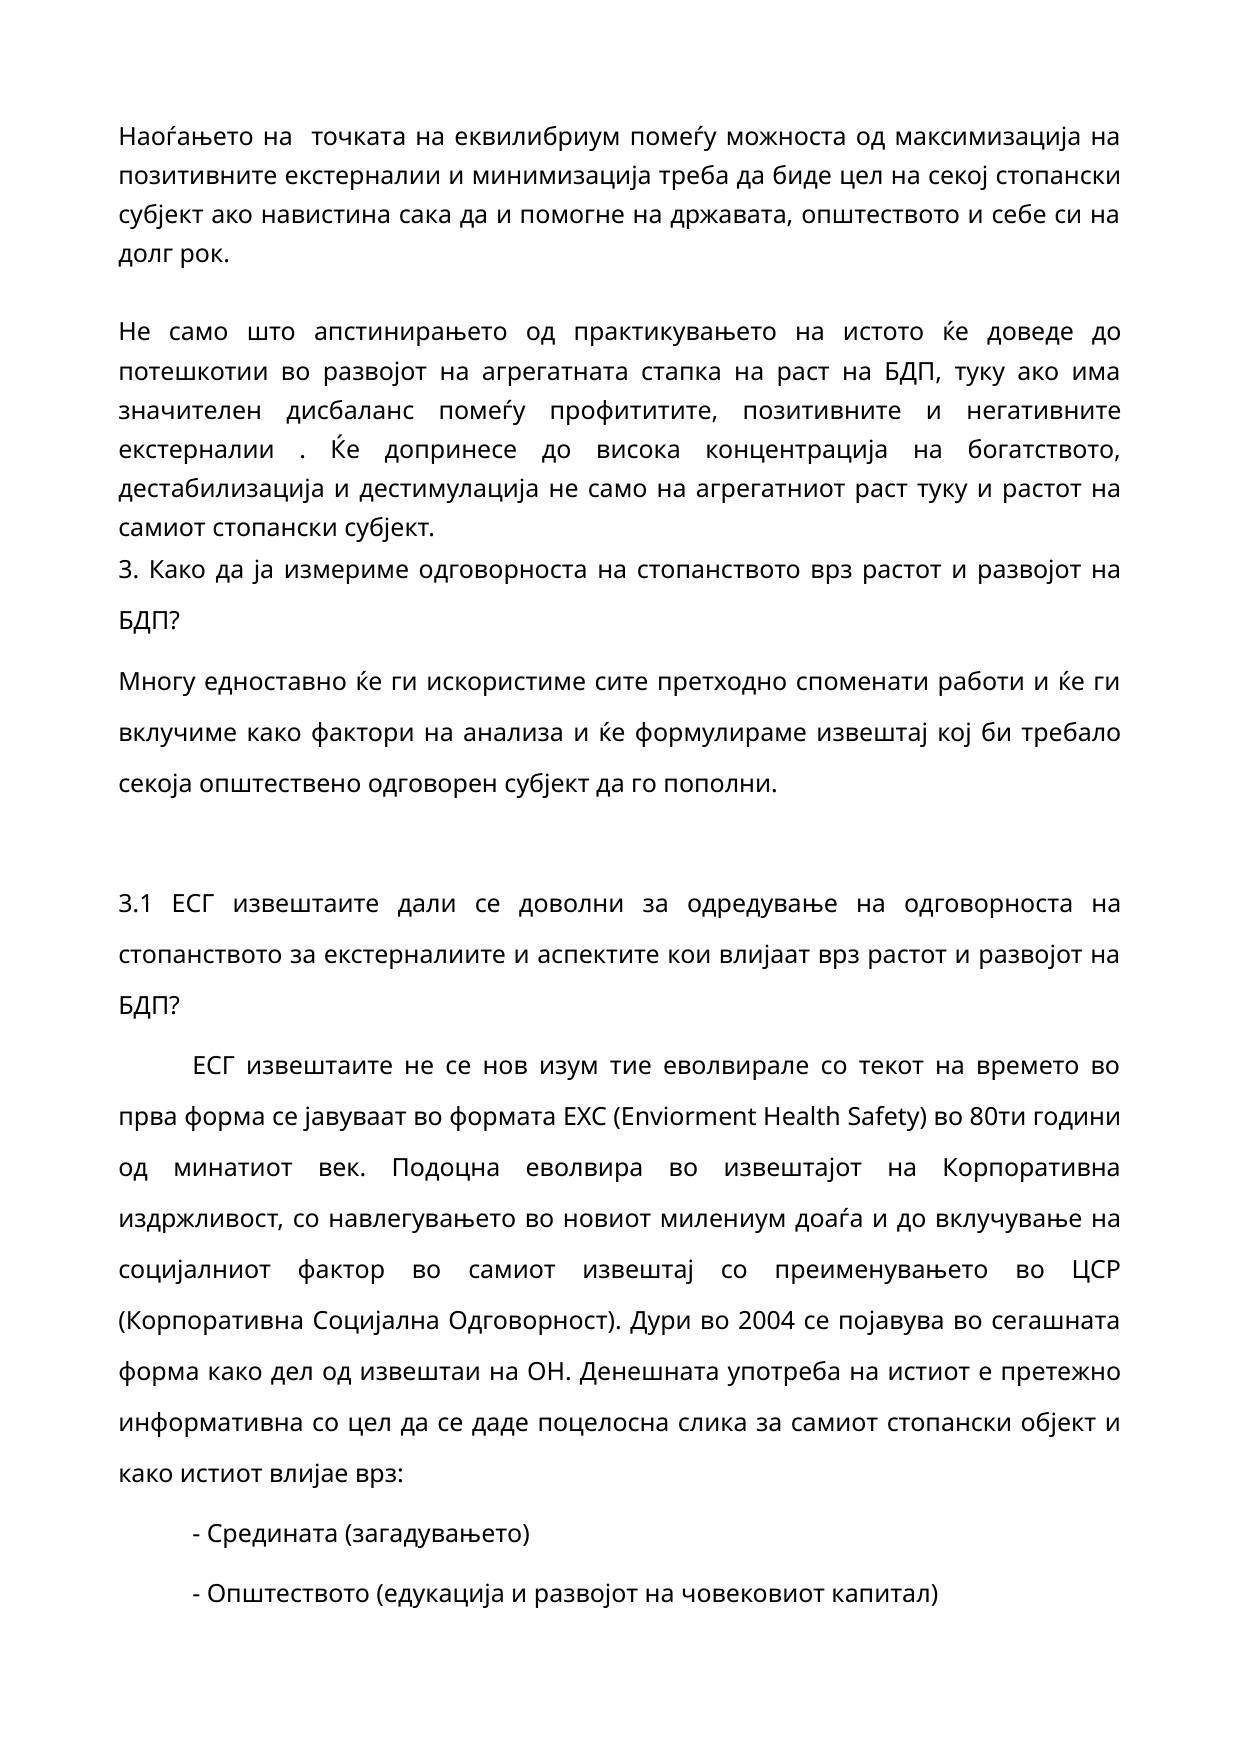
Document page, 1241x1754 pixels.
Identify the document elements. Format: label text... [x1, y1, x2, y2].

text 3. Како да ја измериме одговорноста на стопанството врз растот и развојот на БДП? [118, 552, 1122, 637]
text - Средината (загадувањето) [118, 1516, 1122, 1550]
text Не само што апстинирањето од практикувањето на истото ќе доведе до потешкотии во развојот на агрегатната стапка на раст на БДП, туку ако има значителен дисбаланс помеѓу профититите, позитивните и негативните екстерналии . Ќе допринесе до висока концентрација на богатството, дестабилизација и дестимулација не само на агрегатниот раст туку и растот на самиот стопански субјект. [118, 314, 1122, 544]
text 3.1 ЕСГ извештаите дали се доволни за одредување на одговорноста на стопанството за екстерналиите и аспектите кои влијаат врз растот и развојот на БДП? [118, 885, 1122, 1022]
text Многу едноставно ќе ги искористиме сите претходно споменати работи и ќе ги вклучиме како фактори на анализа и ќе формулираме извештај кој би требало секоја општествено одговорен субјект да го пополни. [118, 663, 1122, 799]
text - Општеството (едукација и развојот на човековиот капитал) [118, 1576, 1122, 1610]
text ЕСГ извештаите не се нов изум тие еволвирале со текот на времето во прва форма се јавуваат во формата ЕХС (Enviorment Health Safety) во 80ти години од минатиот век. Подоцна еволвира во извештајот на Корпоративна издржливост, со навлегувањето во новиот милениум доаѓа и до вклучување на социјалниот фактор во самиот извештај со преименувањето во ЦСР (Корпоративна Социјална Одговорност). Дури во 2004 се појавува во сегашната форма како дел од извештаи на ОН. Денешната употреба на истиот е претежно информативна со цел да се даде поцелосна слика за самиот стопански објект и како истиот влијае врз: [118, 1048, 1122, 1490]
text Наоѓањето на точката на еквилибриум помеѓу можноста од максимизација на позитивните екстерналии и минимизација треба да биде цел на секој стопански субјект ако навистина сака да и помогне на државата, општеството и себе си на долг рок. [118, 118, 1122, 270]
